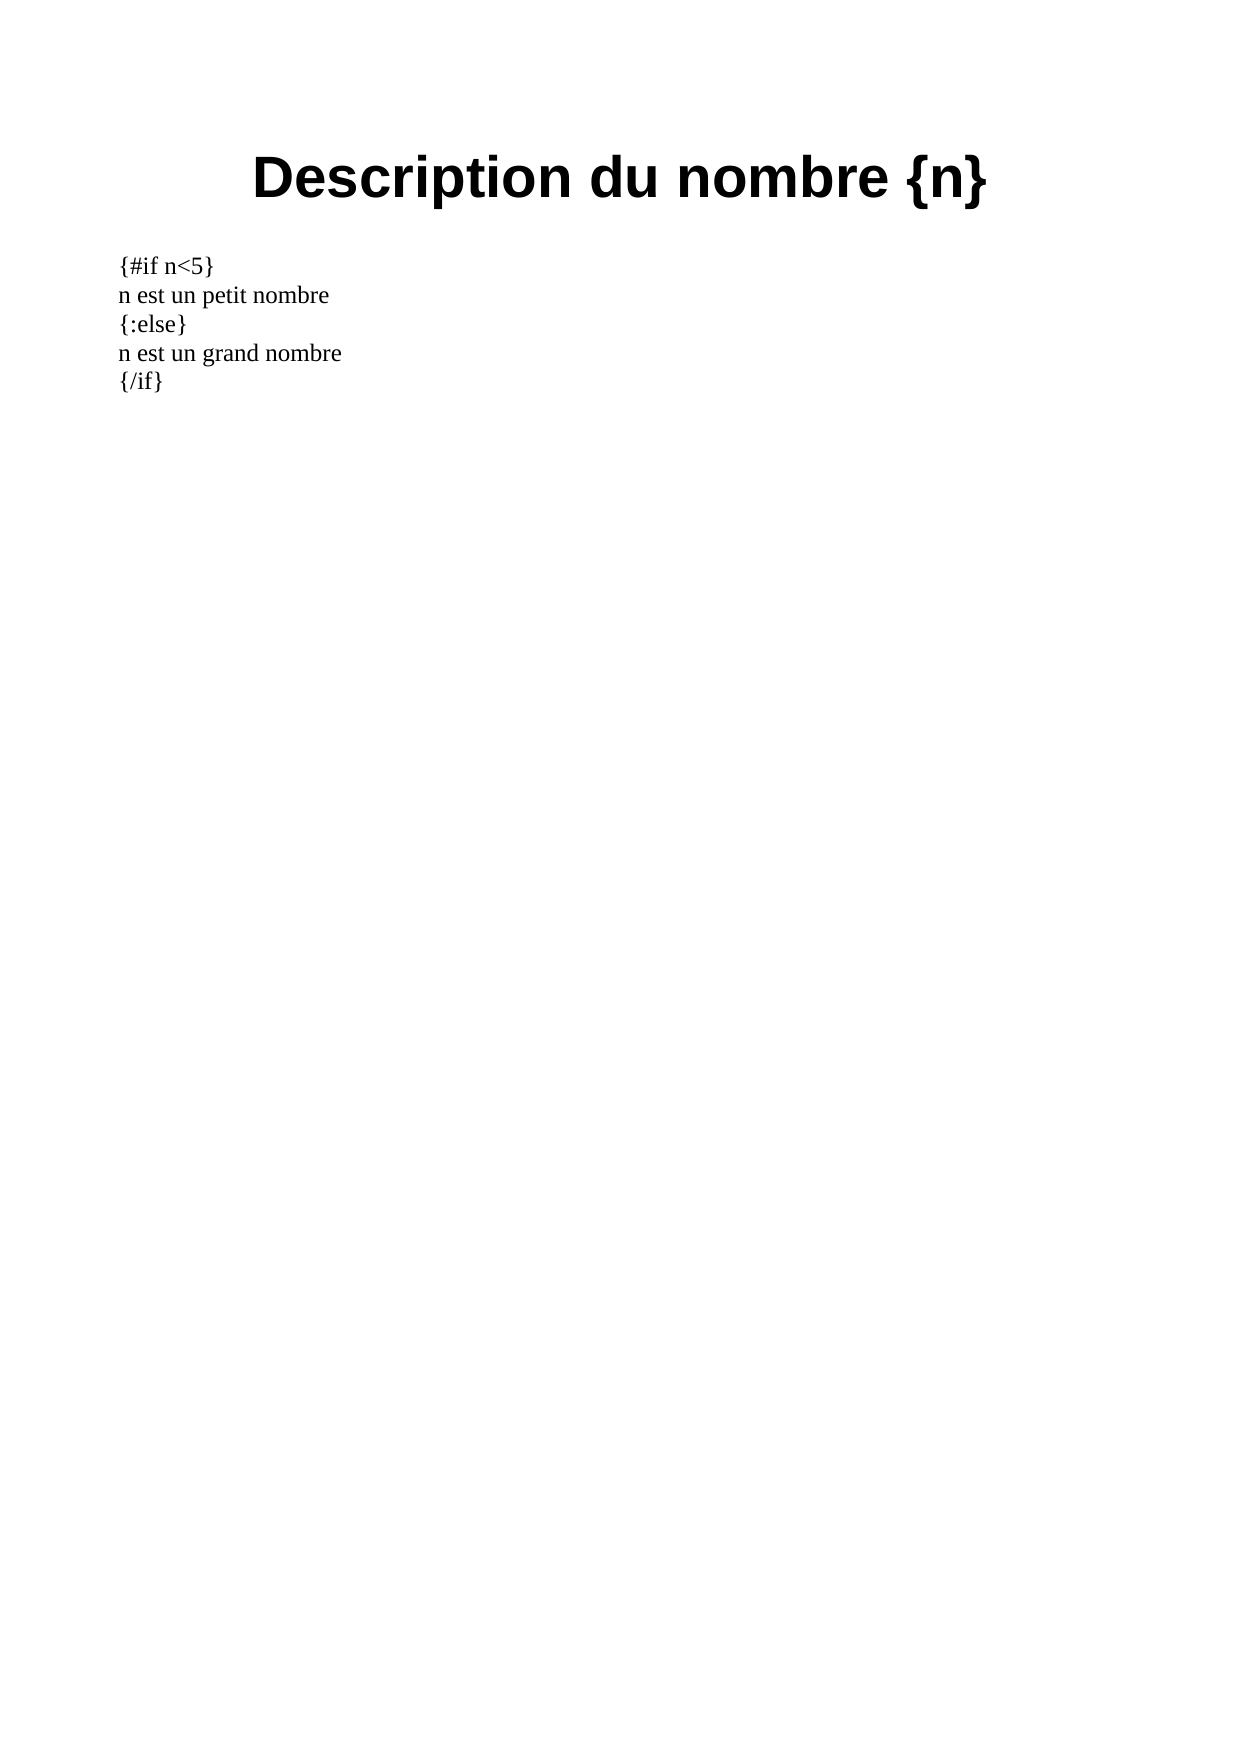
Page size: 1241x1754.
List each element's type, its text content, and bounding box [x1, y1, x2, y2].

text n est un grand nombre [118, 338, 1122, 366]
text {:else} [118, 309, 1122, 338]
title Description du nombre {n} [118, 143, 1122, 210]
text {#if n<5} [118, 251, 1122, 280]
text n est un petit nombre [118, 280, 1122, 309]
text {/if} [118, 366, 1122, 395]
